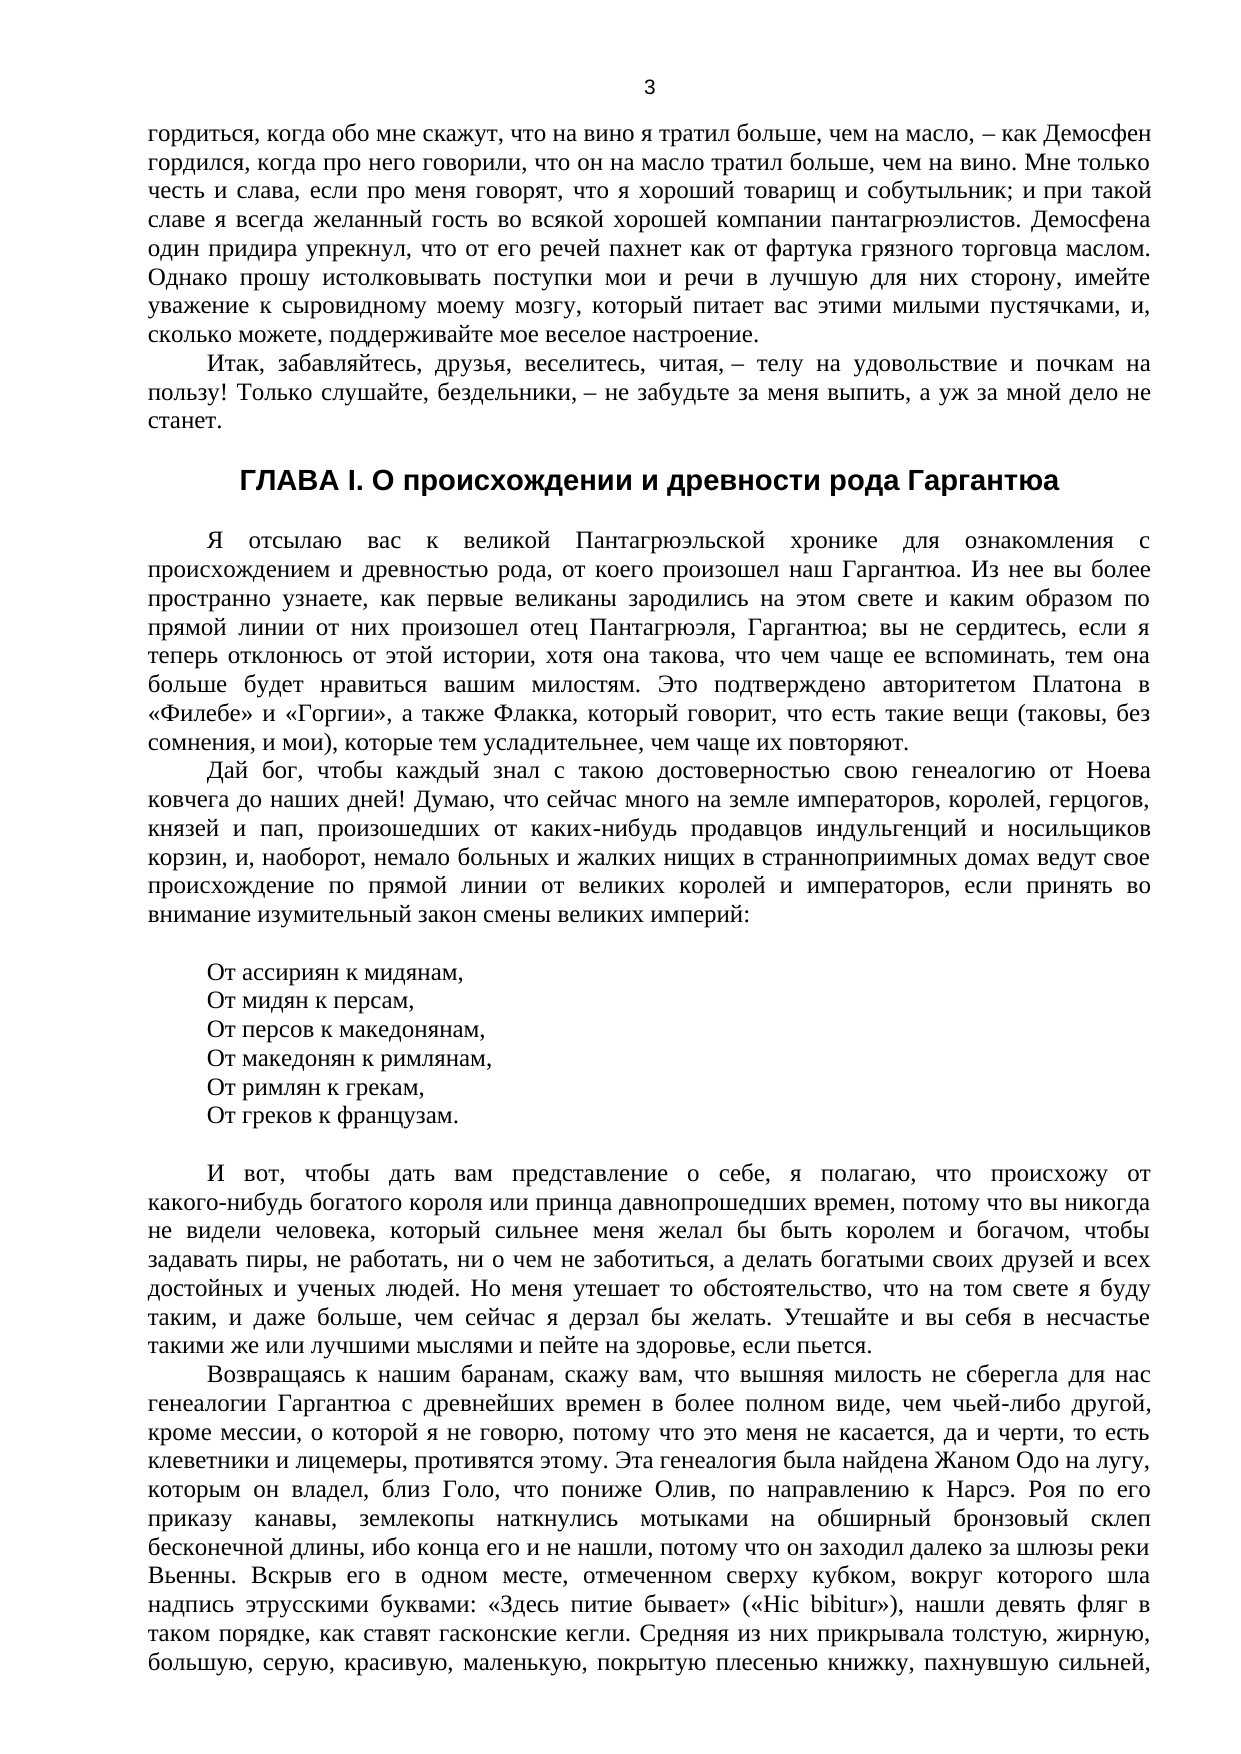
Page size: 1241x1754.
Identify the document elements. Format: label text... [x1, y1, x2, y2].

text От греков к французам. [148, 1100, 1152, 1129]
text Я отсылаю вас к великой Пантагрюэльской хронике для ознакомления с происхождением и древностью рода, от коего произошел наш Гаргантюа. Из нее вы более пространно узнаете, как первые великаны зародились на этом свете и каким образом по прямой линии от них произошел отец Пантагрюэля, Гаргантюа; вы не сердитесь, если я теперь отклонюсь от этой истории, хотя она такова, что чем чаще ее вспоминать, тем она больше будет нравиться вашим милостям. Это подтверждено авторитетом Платона в «Филебе» и «Горгии», а также Флакка, который говорит, что есть такие вещи (таковы, без сомнения, и мои), которые тем усладительнее, чем чаще их повторяют. [148, 525, 1152, 755]
text От римлян к грекам, [148, 1072, 1152, 1100]
subtitle ГЛАВА I. О происхождении и древности рода Гаргантюа [148, 463, 1152, 497]
text От персов к македонянам, [148, 1014, 1152, 1043]
text От мидян к персам, [148, 985, 1152, 1014]
text Итак, забавляйтесь, друзья, веселитесь, читая, – телу на удовольствие и почкам на пользу! Только слушайте, бездельники, – не забудьте за меня выпить, а уж за мной дело не станет. [148, 348, 1152, 434]
text И вот, чтобы дать вам представление о себе, я полагаю, что происхожу от какого‑нибудь богатого короля или принца давнопрошедших времен, потому что вы никогда не видели человека, который сильнее меня желал бы быть королем и богачом, чтобы задавать пиры, не работать, ни о чем не заботиться, а делать богатыми своих друзей и всех достойных и ученых людей. Но меня утешает то обстоятельство, что на том свете я буду таким, и даже больше, чем сейчас я дерзал бы желать. Утешайте и вы себя в несчастье такими же или лучшими мыслями и пейте на здоровье, если пьется. [148, 1158, 1152, 1359]
text Возвращаясь к нашим баранам, скажу вам, что вышняя милость не сберегла для нас генеалогии Гаргантюа с древнейших времен в более полном виде, чем чьей‑либо другой, кроме мессии, о которой я не говорю, потому что это меня не касается, да и черти, то есть клеветники и лицемеры, противятся этому. Эта генеалогия была найдена Жаном Одо на лугу, которым он владел, близ Голо, что пониже Олив, по направлению к Нарсэ. Роя по его приказу канавы, землекопы наткнулись мотыками на обширный бронзовый склеп бесконечной длины, ибо конца его и не нашли, потому что он заходил далеко за шлюзы реки Вьенны. Вскрыв его в одном месте, отмеченном сверху кубком, вокруг которого шла надпись этрусскими буквами: «Здесь питие бывает» («Hic bibitur»), нашли девять фляг в таком порядке, как ставят гасконские кегли. Средняя из них прикрывала толстую, жирную, большую, серую, красивую, маленькую, покрытую плесенью книжку, пахнувшую сильней, [148, 1359, 1152, 1675]
text гордиться, когда обо мне скажут, что на вино я тратил больше, чем на масло, – как Демосфен гордился, когда про него говорили, что он на масло тратил больше, чем на вино. Мне только честь и слава, если про меня говорят, что я хороший товарищ и собутыльник; и при такой славе я всегда желанный гость во всякой хорошей компании пантагрюэлистов. Демосфена один придира упрекнул, что от его речей пахнет как от фартука грязного торговца маслом. Однако прошу истолковывать поступки мои и речи в лучшую для них сторону, имейте уважение к сыровидному моему мозгу, который питает вас этими милыми пустячками, и, сколько можете, поддерживайте мое веселое настроение. [148, 118, 1152, 348]
text От ассириян к мидянам, [148, 957, 1152, 985]
text Дай бог, чтобы каждый знал с такою достоверностью свою генеалогию от Ноева ковчега до наших дней! Думаю, что сейчас много на земле императоров, королей, герцогов, князей и пап, произошедших от каких‑нибудь продавцов индульгенций и носильщиков корзин, и, наоборот, немало больных и жалких нищих в странноприимных домах ведут свое происхождение по прямой линии от великих королей и императоров, если принять во внимание изумительный закон смены великих империй: [148, 755, 1152, 928]
text От македонян к римлянам, [148, 1043, 1152, 1072]
